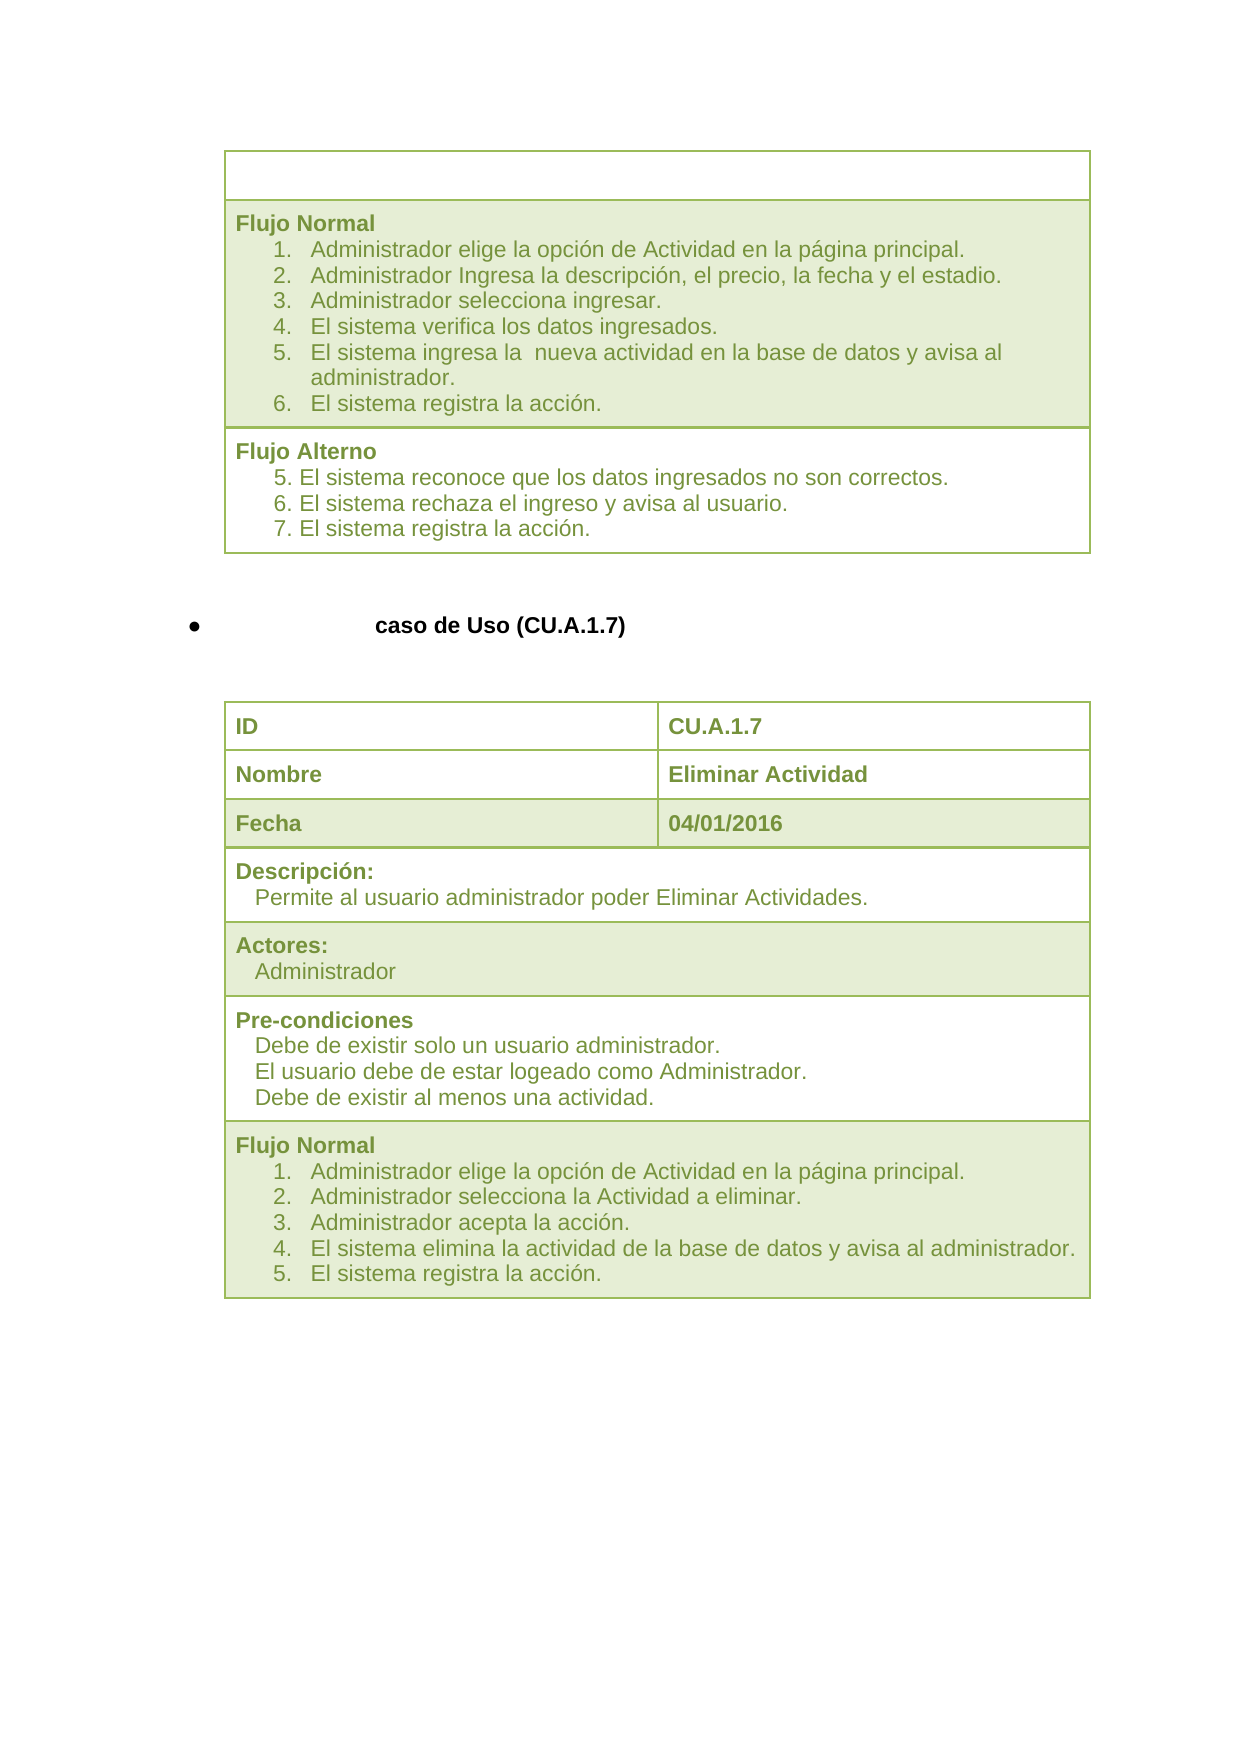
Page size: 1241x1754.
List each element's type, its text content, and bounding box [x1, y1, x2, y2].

table_cell Actores: Administrador [226, 923, 1089, 995]
table_cell 04/01/2016 [659, 800, 1089, 846]
table_cell Flujo Normal Administrador elige la opción de Actividad en la página principal. Administrador selecciona la Actividad a eliminar. Administrador acepta la acción. El sistema elimina la actividad de la base de datos y avisa al administrador. El sistema registra la acción. [226, 1122, 1089, 1297]
table_cell Eliminar Actividad [659, 751, 1089, 798]
table_header ID [226, 703, 657, 749]
table_cell [226, 152, 1089, 198]
list caso de Uso (CU.A.1.7) [187, 613, 1090, 638]
table_cell Pre-condiciones Debe de existir solo un usuario administrador. El usuario debe de estar logeado como Administrador. Debe de existir al menos una actividad. [226, 997, 1089, 1120]
table_cell Flujo Alterno 5. El sistema reconoce que los datos ingresados no son correctos. 6. El sistema rechaza el ingreso y avisa al usuario. 7. El sistema registra la acción. [226, 429, 1089, 552]
table_cell Nombre [226, 751, 657, 798]
table_cell Fecha [226, 800, 657, 846]
table_cell Flujo Normal Administrador elige la opción de Actividad en la página principal. Administrador Ingresa la descripción, el precio, la fecha y el estadio. Administrador selecciona ingresar. El sistema verifica los datos ingresados. El sistema ingresa la nueva actividad en la base de datos y avisa al administrador. El sistema registra la acción. [226, 201, 1089, 426]
table_header CU.A.1.7 [659, 703, 1089, 749]
table_cell Descripción: Permite al usuario administrador poder Eliminar Actividades. [226, 849, 1089, 921]
